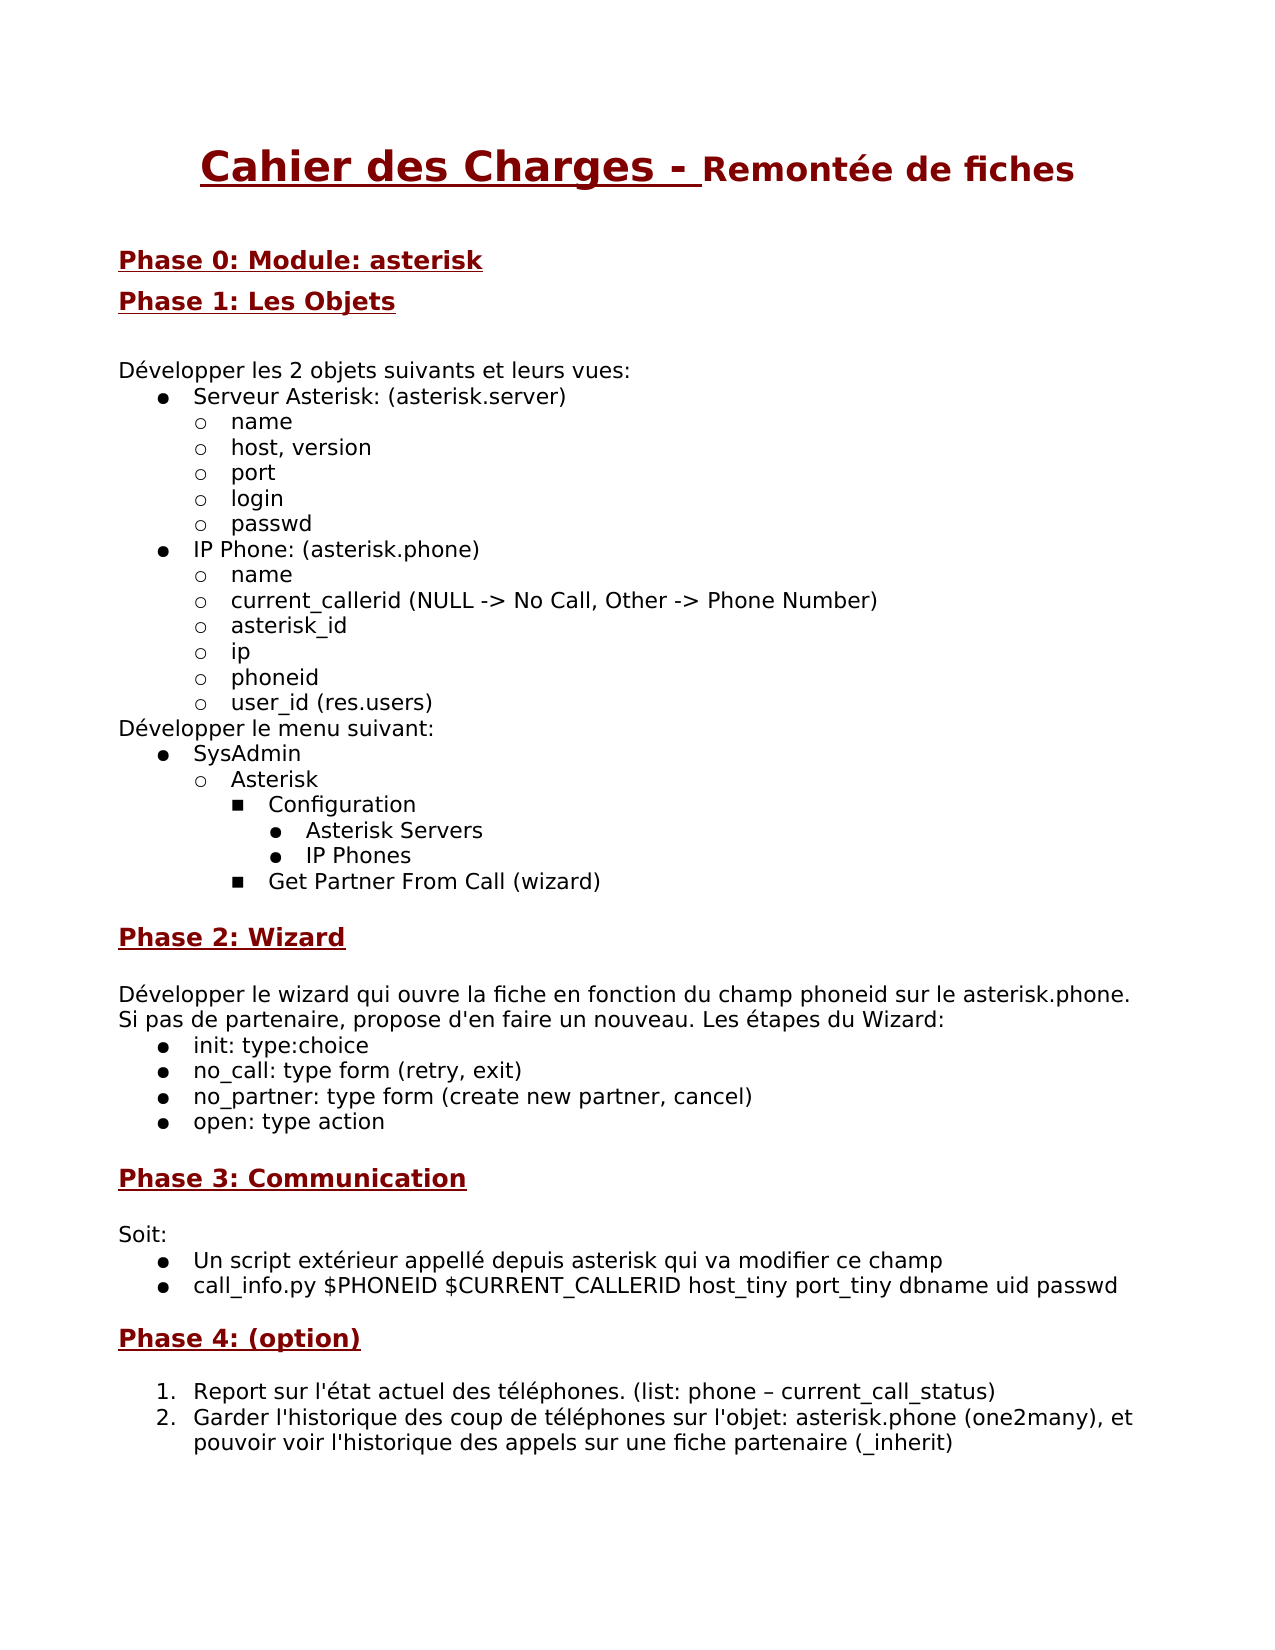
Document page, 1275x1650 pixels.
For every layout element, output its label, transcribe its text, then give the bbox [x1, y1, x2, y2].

list Asterisk [193, 767, 1157, 792]
list Get Partner From Call (wizard) [231, 869, 1157, 894]
list no_partner: type form (create new partner, cancel) [156, 1084, 1157, 1109]
list port [193, 460, 1157, 486]
list host, version [193, 435, 1157, 460]
text Développer les 2 objets suivants et leurs vues: [118, 358, 1157, 384]
text Phase 4: (option) [118, 1324, 1157, 1354]
text Phase 2: Wizard [118, 923, 1157, 953]
list ip [193, 639, 1157, 664]
list Asterisk Servers [268, 818, 1157, 843]
list Report sur l'état actuel des téléphones. (list: phone – current_call_status) [156, 1379, 1157, 1405]
list init: type:choice [156, 1033, 1157, 1058]
list current_callerid (NULL -> No Call, Other -> Phone Number) [193, 588, 1157, 613]
text Phase 1: Les Objets [118, 287, 1157, 317]
text Développer le wizard qui ouvre la fiche en fonction du champ phoneid sur le asterisk.phone. Si pas de partenaire, propose d'en faire un nouveau. Les étapes du Wizard: [118, 982, 1157, 1033]
list login [193, 486, 1157, 511]
list name [193, 409, 1157, 435]
list open: type action [156, 1109, 1157, 1135]
list IP Phone: (asterisk.phone) [156, 537, 1157, 562]
list IP Phones [268, 843, 1157, 869]
list user_id (res.users) [193, 690, 1157, 716]
list phoneid [193, 664, 1157, 690]
text Développer le menu suivant: [118, 716, 1157, 741]
list passwd [193, 511, 1157, 537]
list call_info.py $PHONEID $CURRENT_CALLERID host_tiny port_tiny dbname uid passwd [156, 1273, 1157, 1299]
list asterisk_id [193, 613, 1157, 639]
list Serveur Asterisk: (asterisk.server) [156, 384, 1157, 409]
list SysAdmin [156, 741, 1157, 767]
list Configuration [231, 792, 1157, 818]
list no_call: type form (retry, exit) [156, 1058, 1157, 1084]
text Phase 3: Communication [118, 1164, 1157, 1193]
list Un script extérieur appellé depuis asterisk qui va modifier ce champ [156, 1248, 1157, 1273]
list Garder l'historique des coup de téléphones sur l'objet: asterisk.phone (one2many), et pouvoir voir l'historique des appels sur une fiche partenaire (_inherit) [156, 1405, 1157, 1456]
subtitle Cahier des Charges - Remontée de fiches [118, 143, 1157, 192]
text Soit: [118, 1222, 1157, 1248]
text Phase 0: Module: asterisk [118, 246, 1157, 275]
list name [193, 562, 1157, 588]
